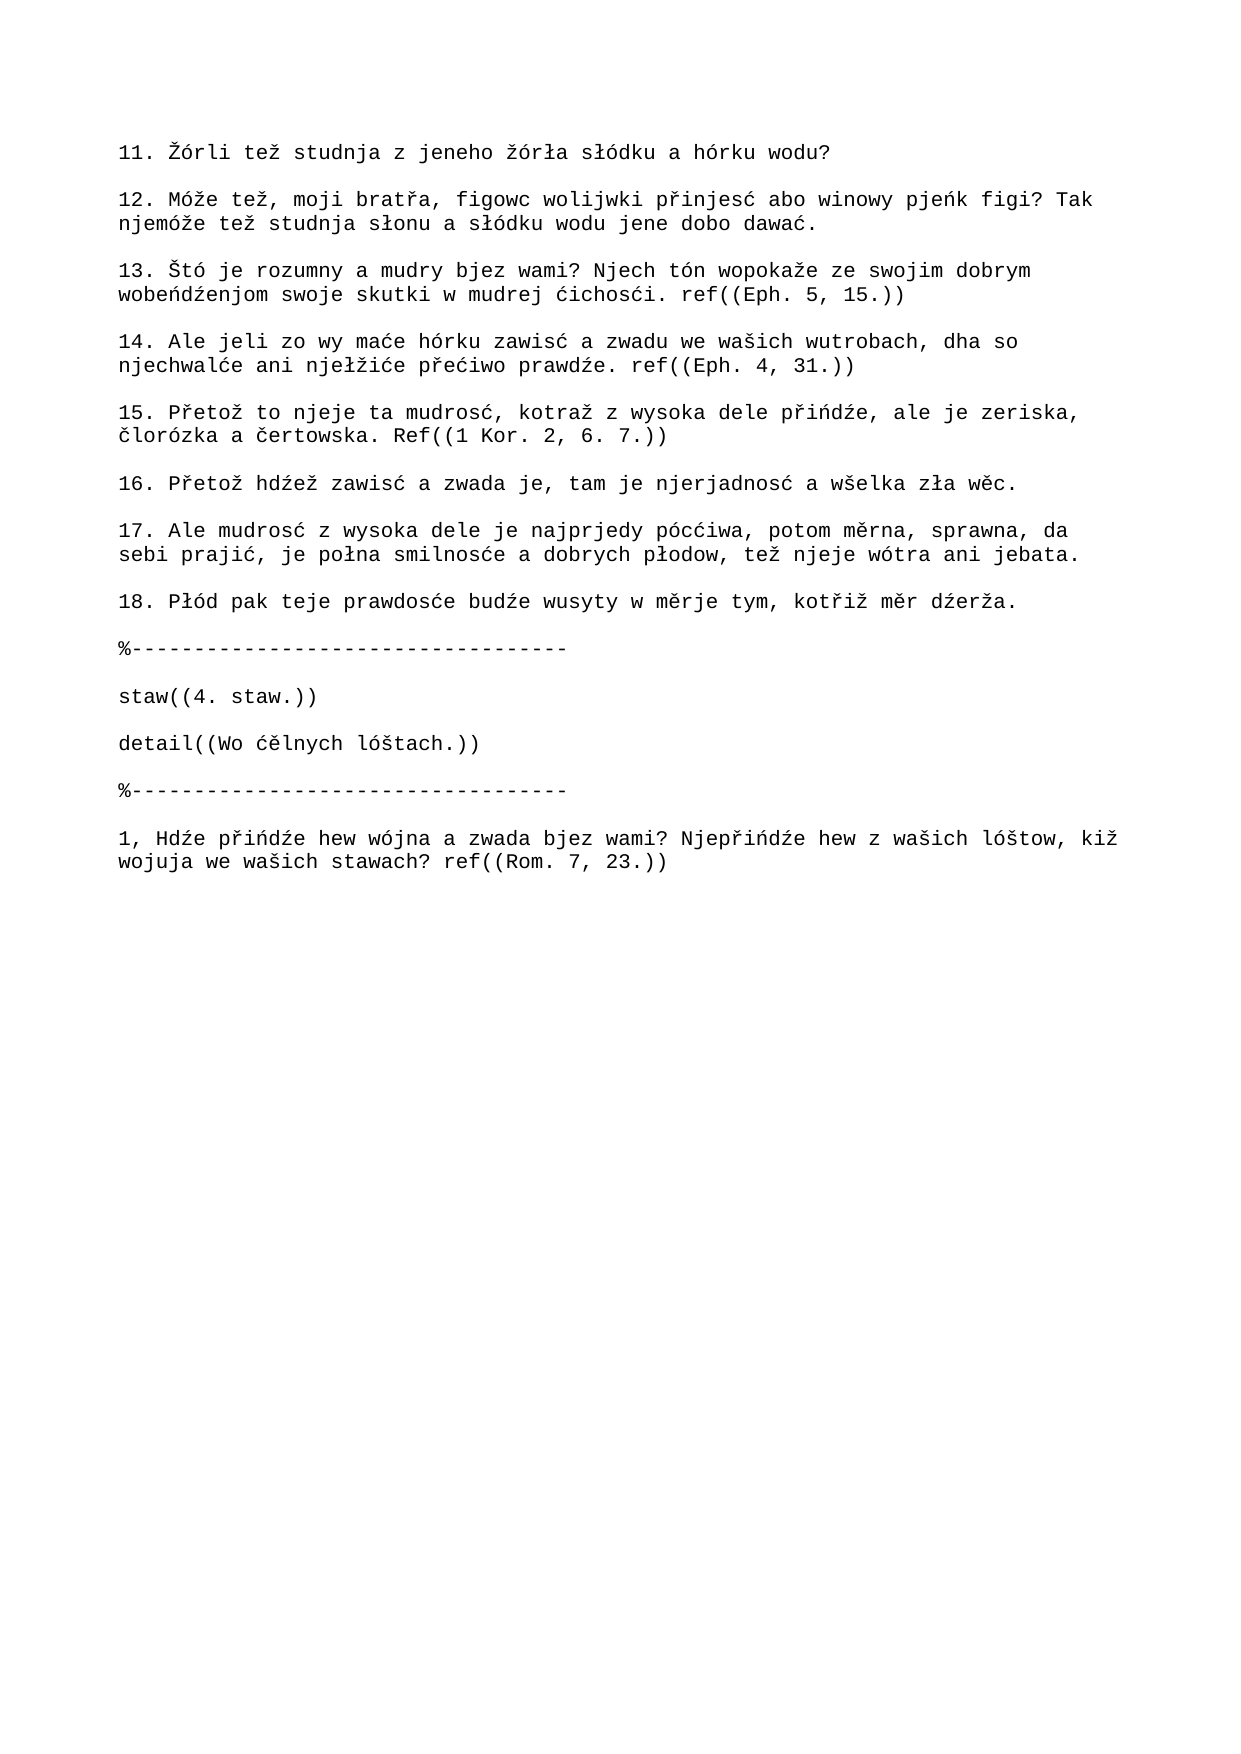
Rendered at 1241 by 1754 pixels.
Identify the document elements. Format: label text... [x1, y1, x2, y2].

text 14. Ale jeli zo wy maće hórku zawisć a zwadu we wašich wutrobach, dha so njechwalće ani njełžiće přećiwo prawdźe. ref((Eph. 4, 31.)) [118, 331, 1122, 378]
text 12. Móže tež, moji bratřa, figowc wolijwki přinjesć abo winowy pjeńk figi? Tak njemóže tež studnja słonu a słódku wodu jene dobo dawać. [118, 189, 1122, 236]
text staw((4. staw.)) [118, 686, 1122, 709]
text 16. Přetož hdźež zawisć a zwada je, tam je njerjadnosć a wšelka zła wěc. [118, 473, 1122, 496]
text %----------------------------------- [118, 638, 1122, 662]
text detail((Wo ćělnych lóštach.)) [118, 733, 1122, 757]
text 13. Štó je rozumny a mudry bjez wami? Njech tón wopokaže ze swojim dobrym wobeńdźenjom swoje skutki w mudrej ćichosći. ref((Eph. 5, 15.)) [118, 260, 1122, 307]
text 17. Ale mudrosć z wysoka dele je najprjedy pócćiwa, potom měrna, sprawna, da sebi prajić, je połna smilnosće a dobrych płodow, tež njeje wótra ani jebata. [118, 520, 1122, 567]
text 18. Płód pak teje prawdosće budźe wusyty w měrje tym, kotřiž měr dźerža. [118, 591, 1122, 615]
text 15. Přetož to njeje ta mudrosć, kotraž z wysoka dele přińdźe, ale je zeriska, člorózka a čertowska. Ref((1 Kor. 2, 6. 7.)) [118, 402, 1122, 449]
text 1, Hdźe přińdźe hew wójna a zwada bjez wami? Njepřińdźe hew z wašich lóštow, kiž wojuja we wašich stawach? ref((Rom. 7, 23.)) [118, 827, 1122, 875]
text 11. Žórli tež studnja z jeneho žórła słódku a hórku wodu? [118, 142, 1122, 165]
text %----------------------------------- [118, 780, 1122, 804]
